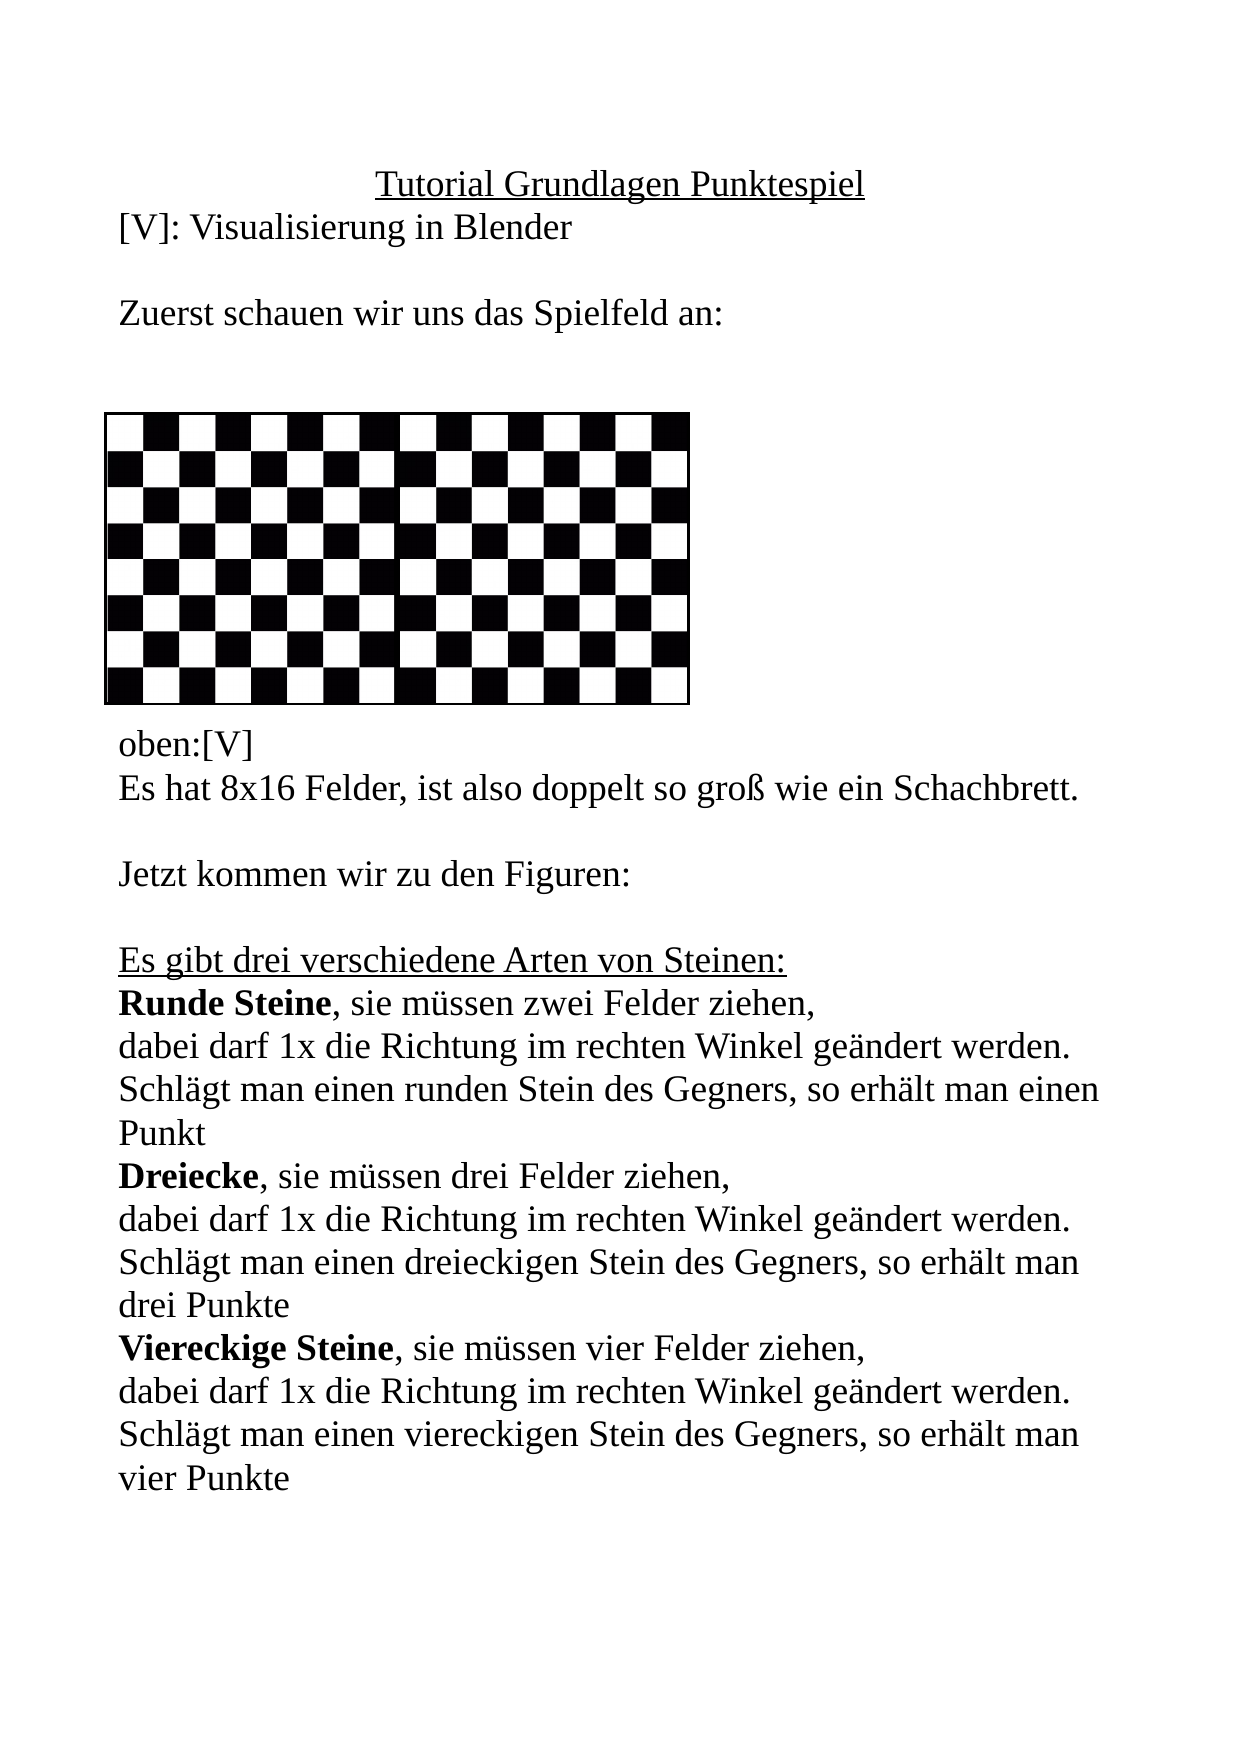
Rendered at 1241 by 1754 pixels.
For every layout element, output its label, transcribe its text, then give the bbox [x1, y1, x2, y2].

picture [400, 415, 687, 703]
text Tutorial Grundlagen Punktespiel [118, 161, 1122, 204]
picture [107, 415, 395, 703]
text Runde Steine, sie müssen zwei Felder ziehen, [118, 981, 1122, 1024]
text dabei darf 1x die Richtung im rechten Winkel geändert werden. [118, 1196, 1122, 1239]
text oben:[V] [118, 722, 1122, 765]
text Es hat 8x16 Felder, ist also doppelt so groß wie ein Schachbrett. [118, 765, 1122, 808]
text Schlägt man einen dreieckigen Stein des Gegners, so erhält man drei Punkte [118, 1239, 1122, 1326]
text Viereckige Steine, sie müssen vier Felder ziehen, [118, 1326, 1122, 1369]
text Zuerst schauen wir uns das Spielfeld an: [118, 291, 1122, 334]
text dabei darf 1x die Richtung im rechten Winkel geändert werden. [118, 1024, 1122, 1067]
text Schlägt man einen runden Stein des Gegners, so erhält man einen Punkt [118, 1067, 1122, 1153]
text [V]: Visualisierung in Blender [118, 204, 1122, 247]
text dabei darf 1x die Richtung im rechten Winkel geändert werden. [118, 1369, 1122, 1412]
text Dreiecke, sie müssen drei Felder ziehen, [118, 1153, 1122, 1196]
text Es gibt drei verschiedene Arten von Steinen: [118, 937, 1122, 981]
text Schlägt man einen viereckigen Stein des Gegners, so erhält man vier Punkte [118, 1412, 1122, 1498]
text Jetzt kommen wir zu den Figuren: [118, 851, 1122, 894]
